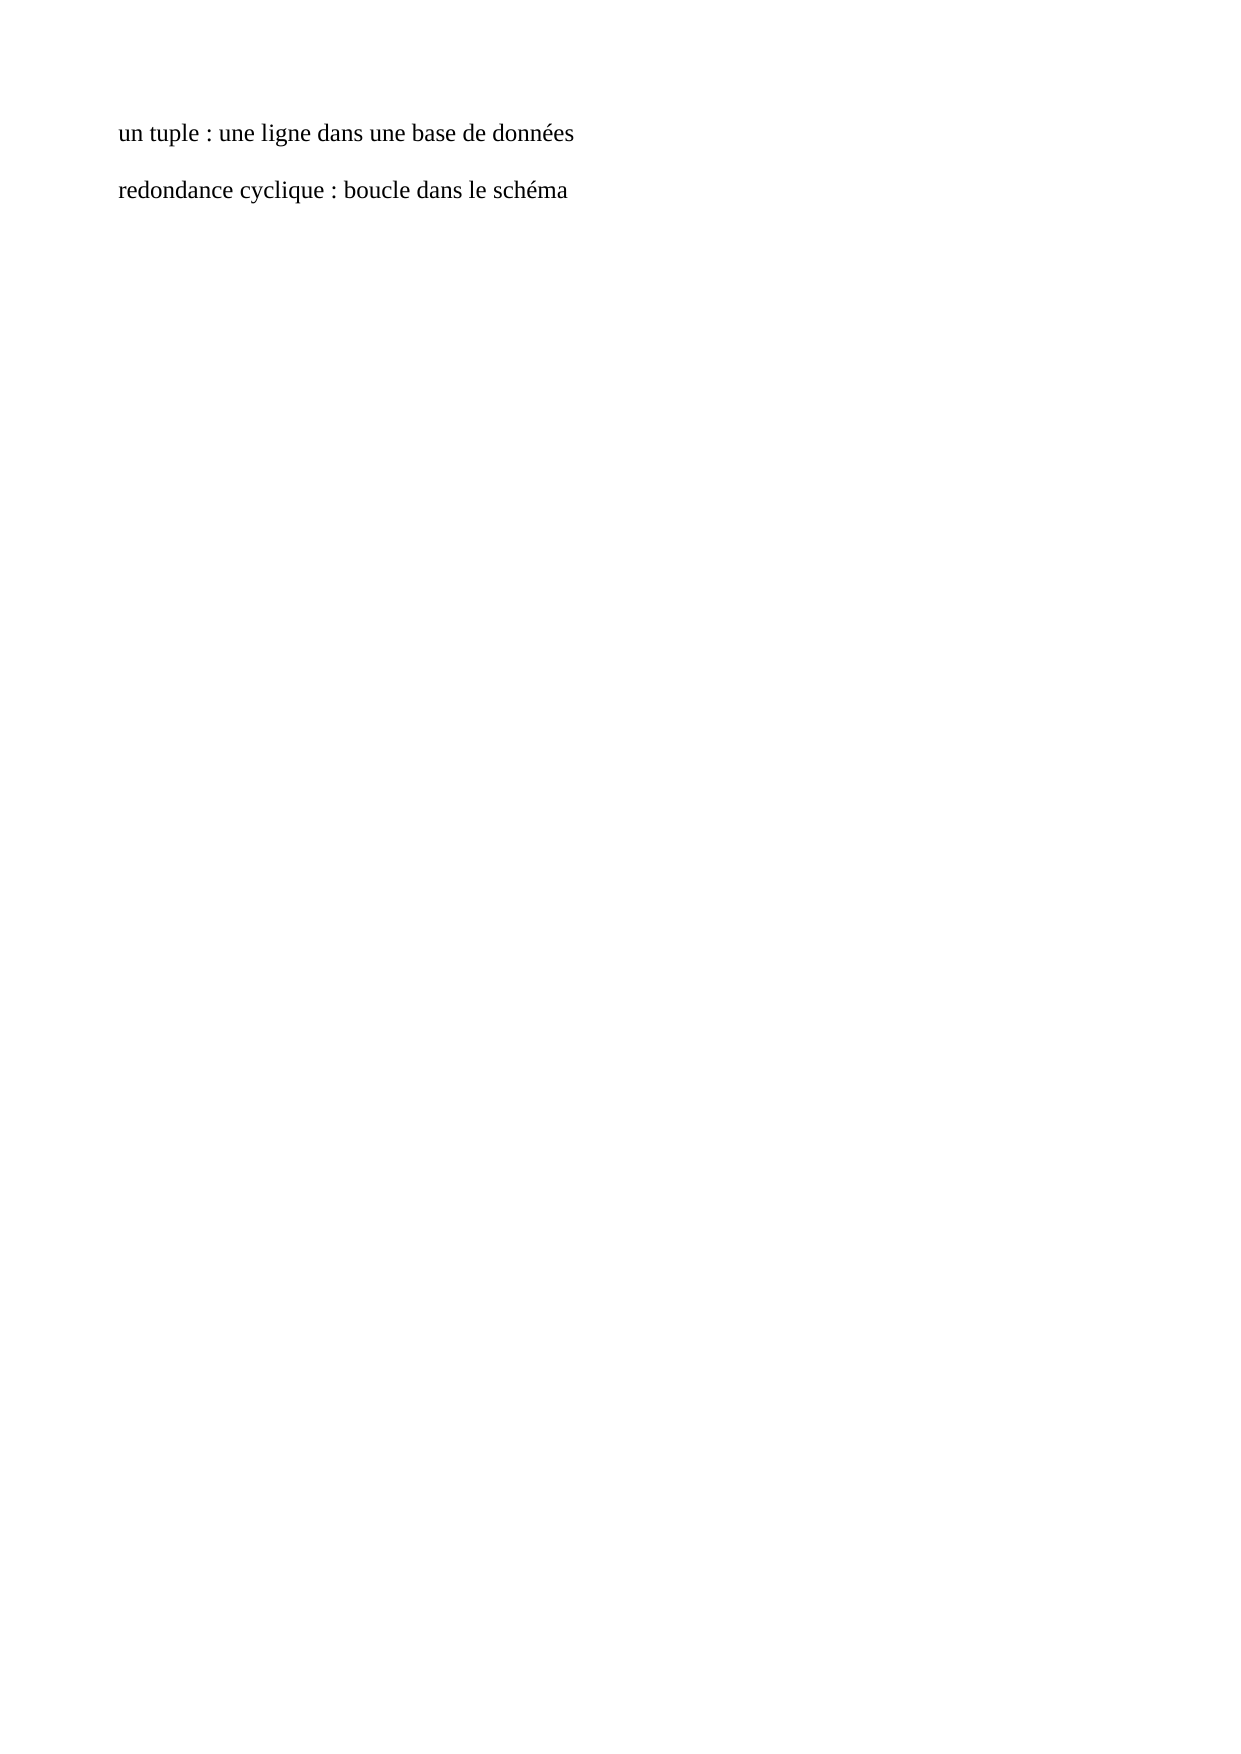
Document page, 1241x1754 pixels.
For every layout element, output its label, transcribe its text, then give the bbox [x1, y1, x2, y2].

text un tuple : une ligne dans une base de données [118, 118, 1122, 147]
text redondance cyclique : boucle dans le schéma [118, 176, 1122, 204]
